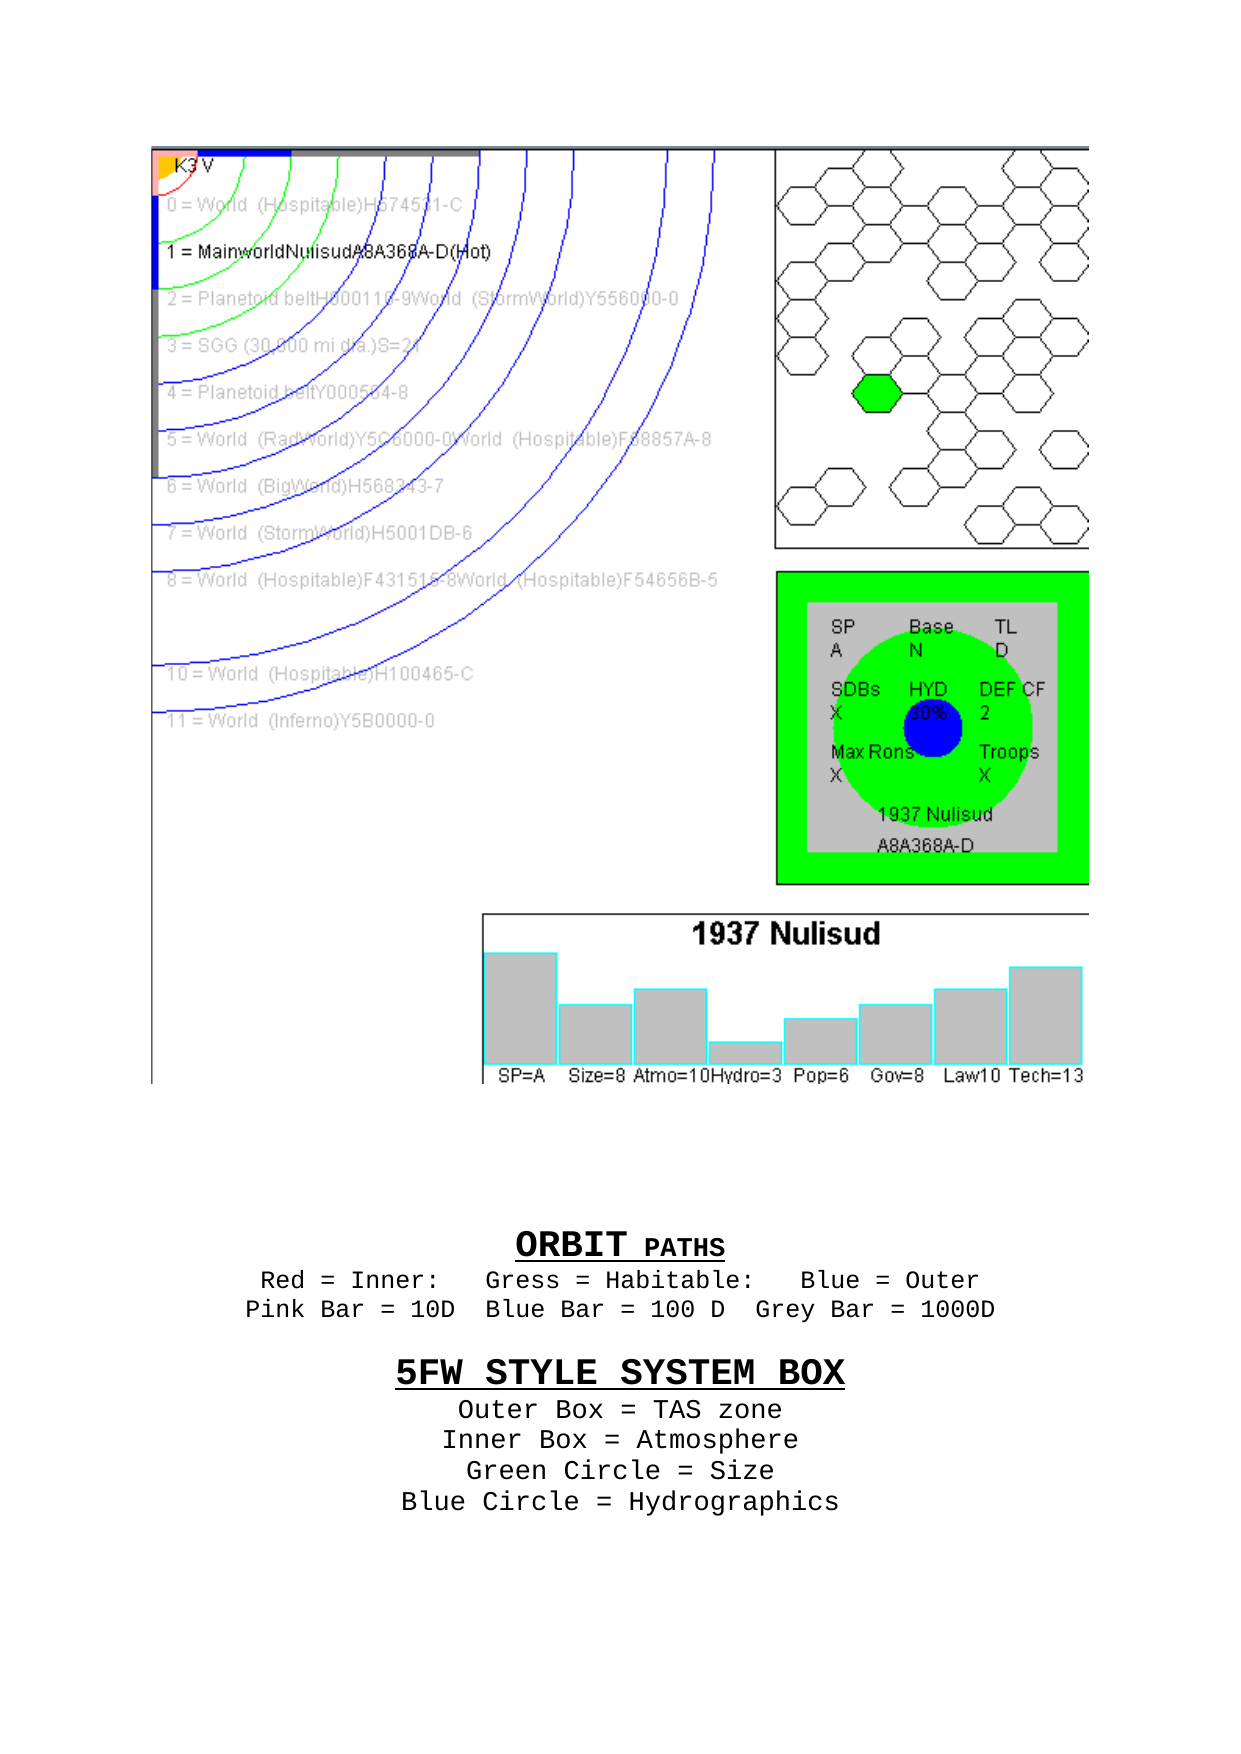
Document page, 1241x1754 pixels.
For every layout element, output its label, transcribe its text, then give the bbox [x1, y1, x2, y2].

text Pink Bar = 10D Blue Bar = 100 D Grey Bar = 1000D [118, 1296, 1122, 1325]
text Green Circle = Size [118, 1457, 1122, 1488]
text Blue Circle = Hydrographics [118, 1488, 1122, 1518]
text 5FW STYLE SYSTEM BOX [118, 1353, 1122, 1396]
picture [151, 146, 1089, 1084]
text Outer Box = TAS zone [118, 1396, 1122, 1426]
text Inner Box = Atmosphere [118, 1426, 1122, 1457]
text ORBIT PATHS [118, 1226, 1122, 1268]
text Red = Inner: Gress = Habitable: Blue = Outer [118, 1268, 1122, 1296]
